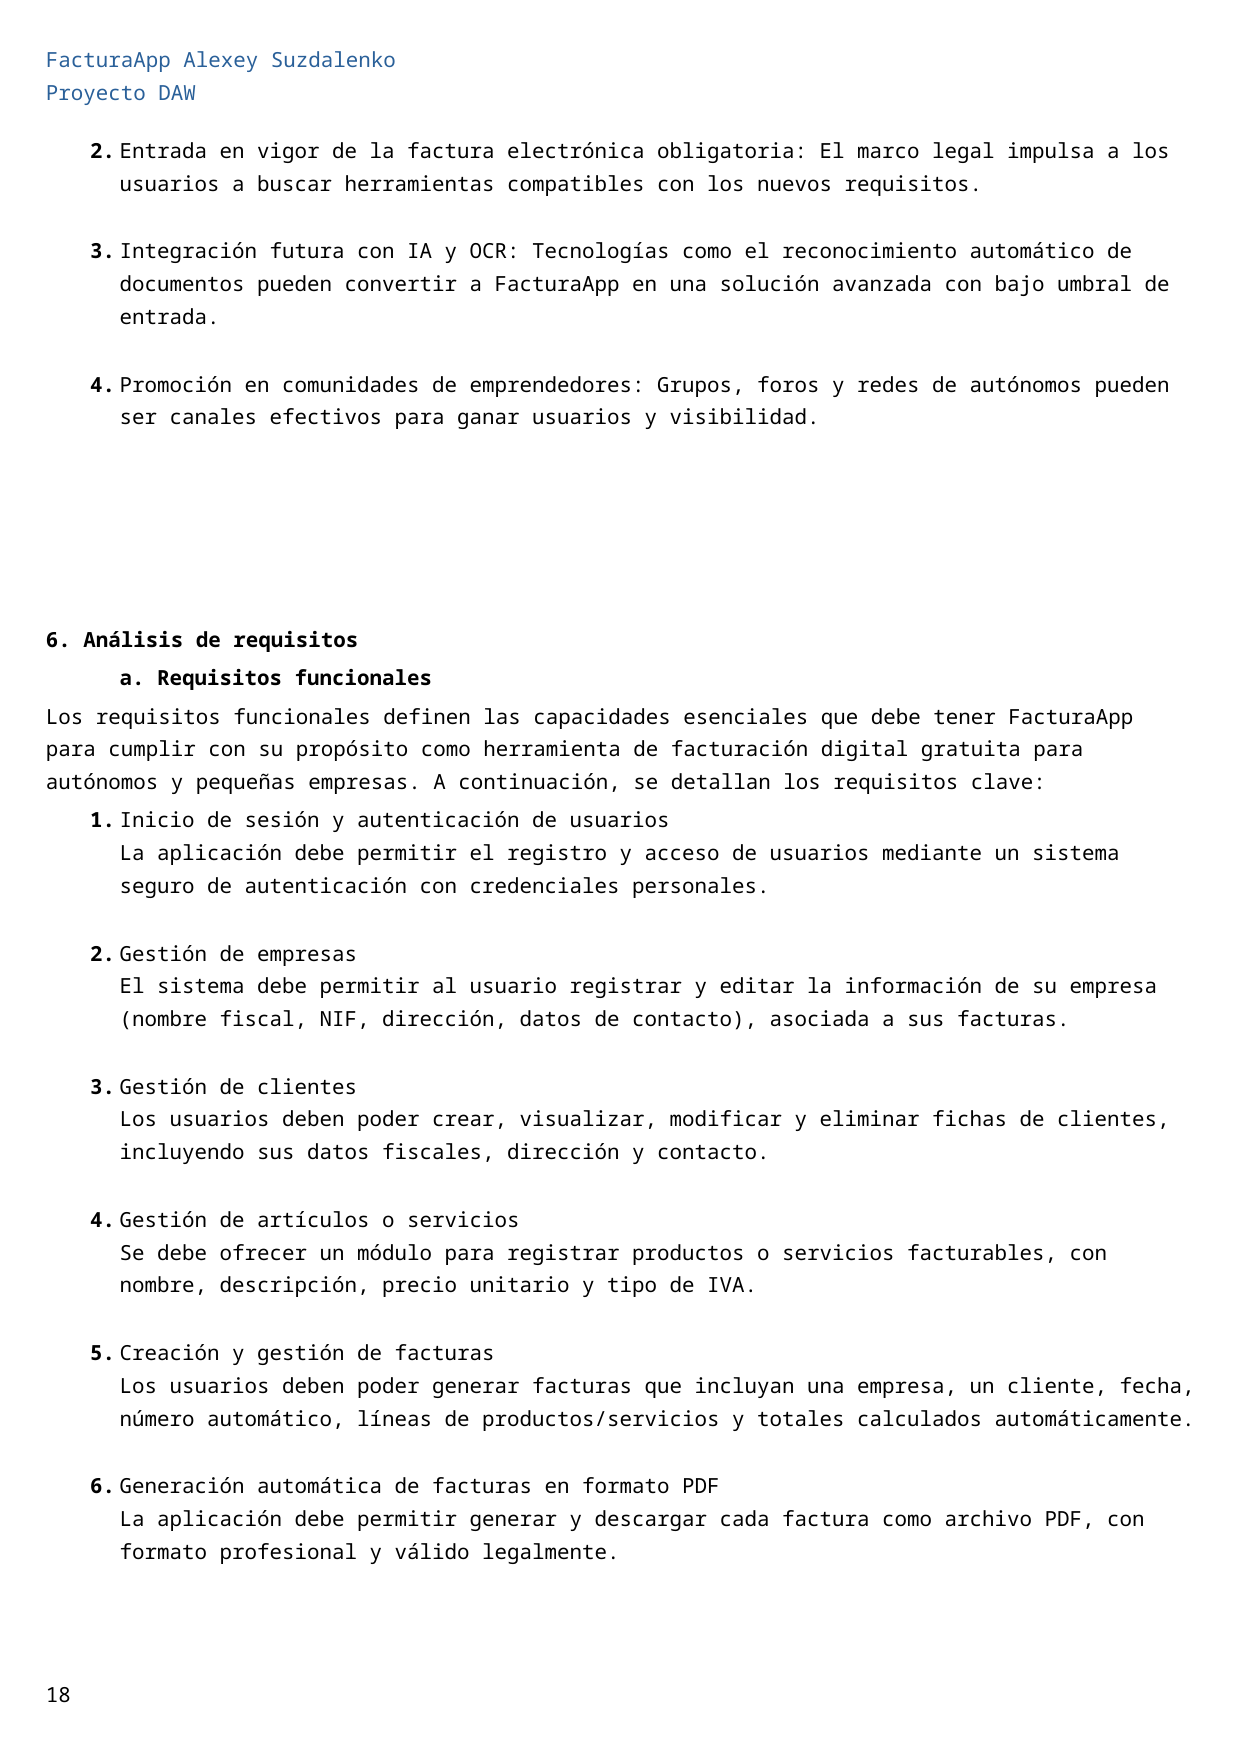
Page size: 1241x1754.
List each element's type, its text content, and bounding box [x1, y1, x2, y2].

list Integración futura con IA y OCR: Tecnologías como el reconocimiento automático de documentos pueden convertir a FacturaApp en una solución avanzada con bajo umbral de entrada. [90, 237, 1195, 330]
list Creación y gestión de facturas Los usuarios deben poder generar facturas que incluyan una empresa, un cliente, fecha, número automático, líneas de productos/servicios y totales calculados automáticamente. [90, 1338, 1195, 1432]
list Entrada en vigor de la factura electrónica obligatoria: El marco legal impulsa a los usuarios a buscar herramientas compatibles con los nuevos requisitos. [90, 136, 1195, 197]
list Gestión de clientes Los usuarios deben poder crear, visualizar, modificar y eliminar fichas de clientes, incluyendo sus datos fiscales, dirección y contacto. [90, 1072, 1195, 1166]
text 6. Análisis de requisitos [46, 625, 1195, 653]
list Promoción en comunidades de emprendedores: Grupos, foros y redes de autónomos pueden ser canales efectivos para ganar usuarios y visibilidad. [90, 370, 1195, 431]
list Gestión de empresas El sistema debe permitir al usuario registrar y editar la información de su empresa (nombre fiscal, NIF, dirección, datos de contacto), asociada a sus facturas. [90, 939, 1195, 1032]
list Gestión de artículos o servicios Se debe ofrecer un módulo para registrar productos o servicios facturables, con nombre, descripción, precio unitario y tipo de IVA. [90, 1205, 1195, 1299]
list Inicio de sesión y autenticación de usuarios La aplicación debe permitir el registro y acceso de usuarios mediante un sistema seguro de autenticación con credenciales personales. [90, 806, 1195, 899]
text Los requisitos funcionales definen las capacidades esenciales que debe tener FacturaApp para cumplir con su propósito como herramienta de facturación digital gratuita para autónomos y pequeñas empresas. A continuación, se detallan los requisitos clave: [46, 702, 1195, 795]
text a. Requisitos funcionales [46, 663, 1195, 692]
list Generación automática de facturas en formato PDF La aplicación debe permitir generar y descargar cada factura como archivo PDF, con formato profesional y válido legalmente. [90, 1472, 1195, 1565]
